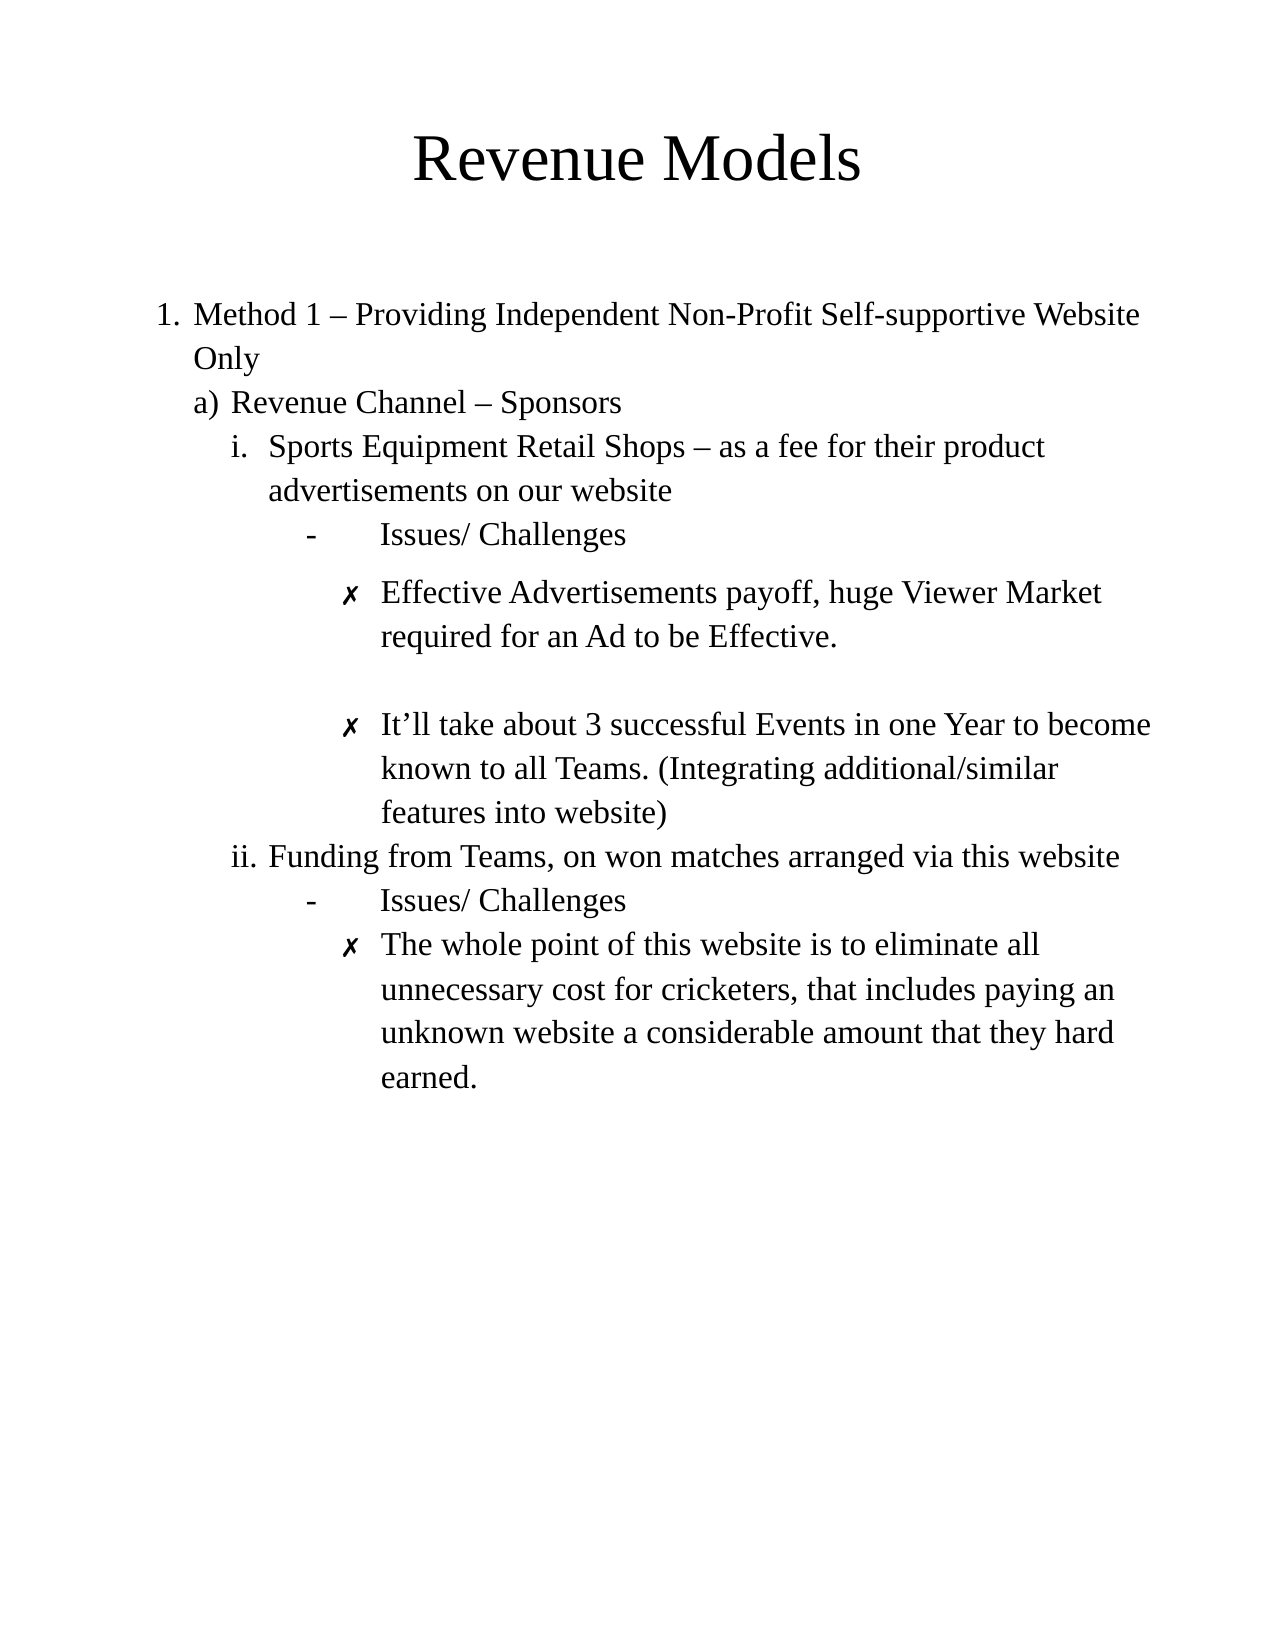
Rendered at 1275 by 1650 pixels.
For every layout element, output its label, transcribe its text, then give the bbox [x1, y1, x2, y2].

list It’ll take about 3 successful Events in one Year to become known to all Teams. (Integrating additional/similar features into website) [343, 704, 1157, 831]
text Revenue Models [118, 118, 1157, 195]
list The whole point of this website is to eliminate all unnecessary cost for cricketers, that includes paying an unknown website a considerable amount that they hard earned. [343, 925, 1157, 1095]
list Effective Advertisements payoff, huge Viewer Market required for an Ad to be Effective. [343, 572, 1157, 654]
list Sports Equipment Retail Shops – as a fee for their product advertisements on our website [231, 427, 1157, 509]
list - Issues/ Challenges [268, 881, 1157, 919]
list Revenue Channel – Sponsors [193, 382, 1157, 421]
list Method 1 – Providing Independent Non-Profit Self-supportive Website Only [156, 294, 1157, 377]
list - Issues/ Challenges [268, 515, 1157, 553]
list Funding from Teams, on won matches arranged via this website [231, 837, 1157, 875]
